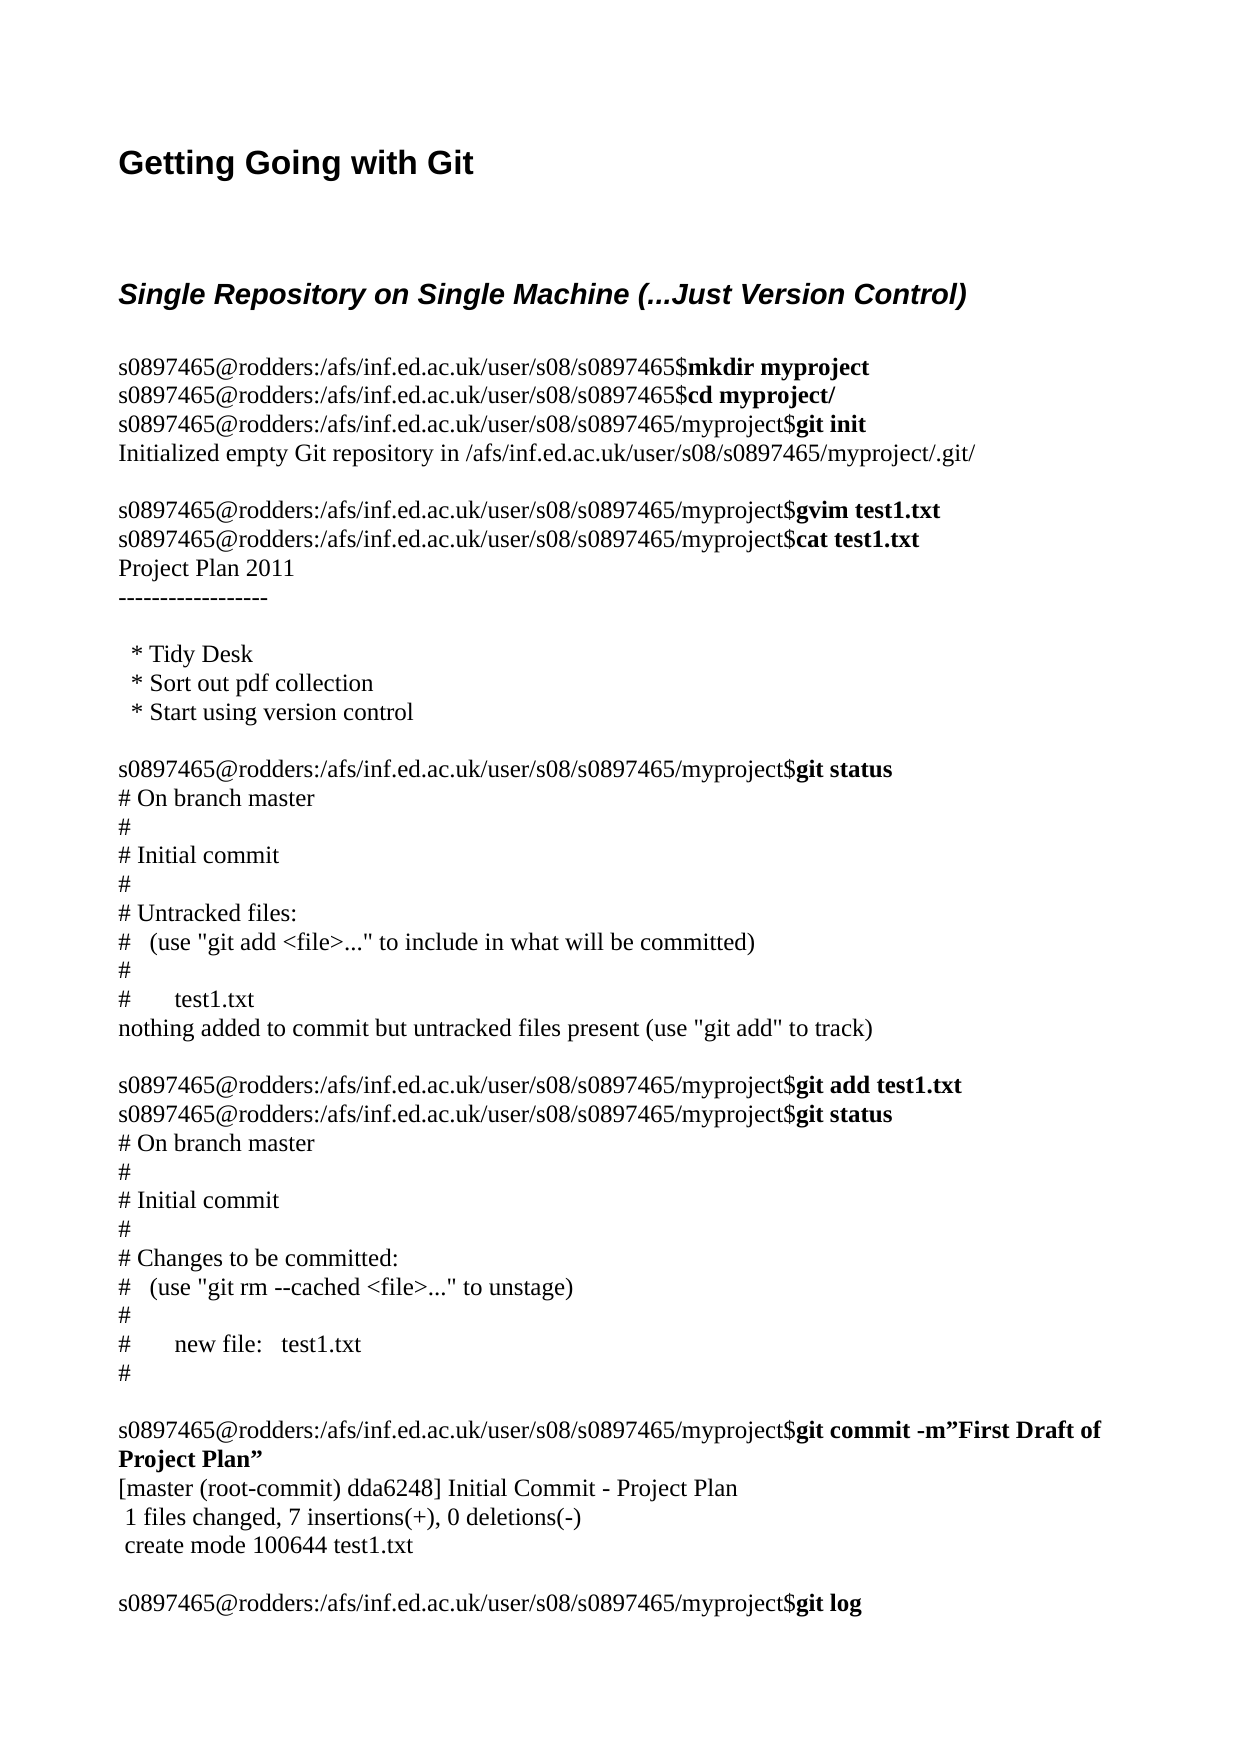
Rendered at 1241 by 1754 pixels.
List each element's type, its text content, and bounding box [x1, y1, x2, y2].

text [master (root-commit) dda6248] Initial Commit - Project Plan [118, 1473, 1122, 1502]
text create mode 100644 test1.txt [118, 1530, 1122, 1559]
text # Untracked files: [118, 898, 1122, 927]
text 1 files changed, 7 insertions(+), 0 deletions(-) [118, 1502, 1122, 1530]
text * Start using version control [118, 697, 1122, 725]
text nothing added to commit but untracked files present (use "git add" to track) [118, 1013, 1122, 1042]
subtitle Single Repository on Single Machine (...Just Version Control) [118, 277, 1122, 310]
text ------------------ [118, 582, 1122, 610]
text * Tidy Desk [118, 639, 1122, 668]
text # (use "git add <file>..." to include in what will be committed) [118, 927, 1122, 955]
text # Initial commit [118, 840, 1122, 869]
text s0897465@rodders:/afs/inf.ed.ac.uk/user/s08/s0897465$mkdir myproject [118, 352, 1122, 380]
text # [118, 1300, 1122, 1329]
subtitle Getting Going with Git [118, 143, 1122, 182]
text # [118, 1358, 1122, 1387]
text s0897465@rodders:/afs/inf.ed.ac.uk/user/s08/s0897465/myproject$git log [118, 1588, 1122, 1617]
text # [118, 869, 1122, 898]
text s0897465@rodders:/afs/inf.ed.ac.uk/user/s08/s0897465/myproject$git init [118, 409, 1122, 438]
text s0897465@rodders:/afs/inf.ed.ac.uk/user/s08/s0897465/myproject$git commit -m”First Draft of Project Plan” [118, 1415, 1122, 1473]
text s0897465@rodders:/afs/inf.ed.ac.uk/user/s08/s0897465/myproject$git add test1.txt [118, 1070, 1122, 1099]
text # On branch master [118, 783, 1122, 812]
text # [118, 1214, 1122, 1243]
text Initialized empty Git repository in /afs/inf.ed.ac.uk/user/s08/s0897465/myproject/.git/ [118, 438, 1122, 467]
text # (use "git rm --cached <file>..." to unstage) [118, 1272, 1122, 1300]
text # [118, 812, 1122, 840]
text # test1.txt [118, 984, 1122, 1013]
text s0897465@rodders:/afs/inf.ed.ac.uk/user/s08/s0897465/myproject$gvim test1.txt [118, 495, 1122, 524]
text # On branch master [118, 1128, 1122, 1157]
text Project Plan 2011 [118, 553, 1122, 582]
text # new file: test1.txt [118, 1329, 1122, 1358]
text s0897465@rodders:/afs/inf.ed.ac.uk/user/s08/s0897465/myproject$cat test1.txt [118, 524, 1122, 553]
text s0897465@rodders:/afs/inf.ed.ac.uk/user/s08/s0897465/myproject$git status [118, 1099, 1122, 1128]
text # [118, 955, 1122, 984]
text # [118, 1157, 1122, 1185]
text # Changes to be committed: [118, 1243, 1122, 1272]
text # Initial commit [118, 1185, 1122, 1214]
text s0897465@rodders:/afs/inf.ed.ac.uk/user/s08/s0897465$cd myproject/ [118, 380, 1122, 409]
text s0897465@rodders:/afs/inf.ed.ac.uk/user/s08/s0897465/myproject$git status [118, 754, 1122, 783]
text * Sort out pdf collection [118, 668, 1122, 697]
